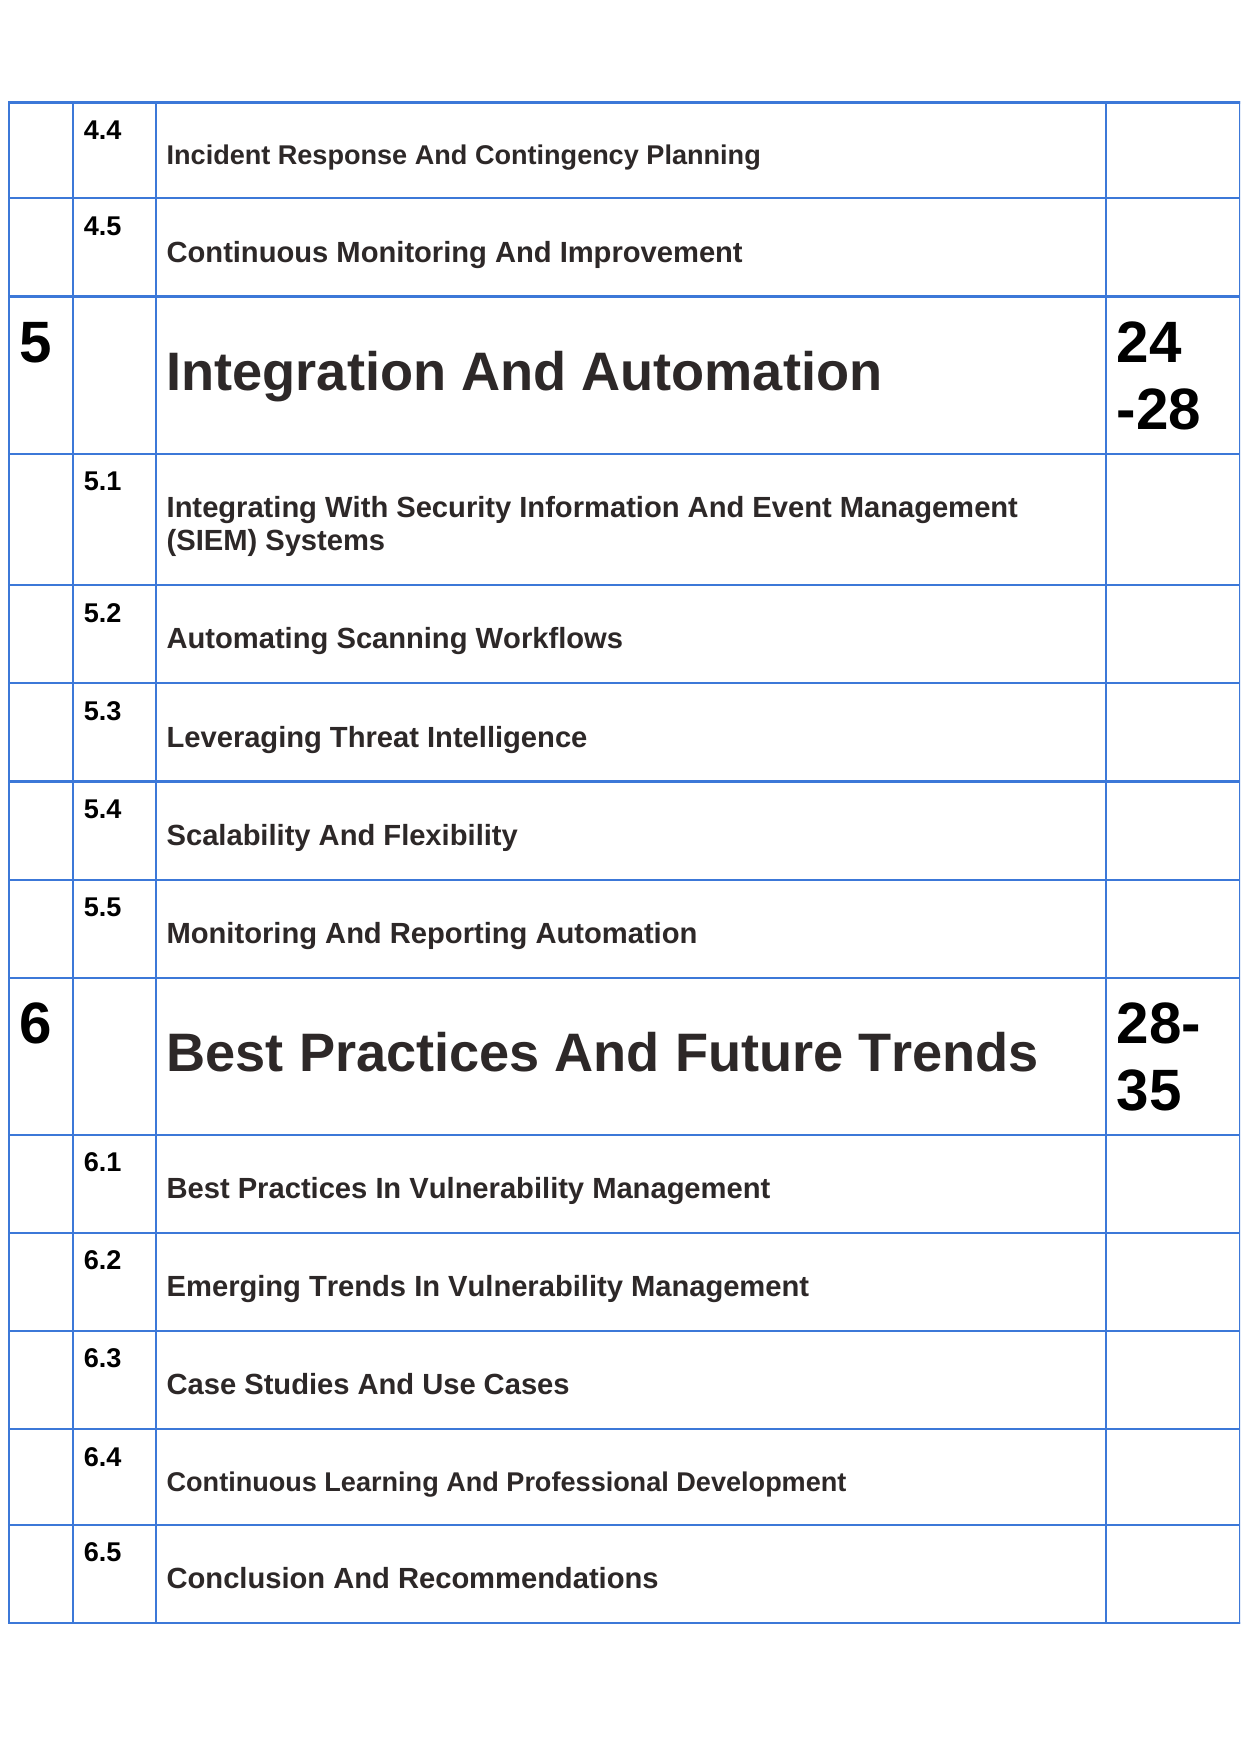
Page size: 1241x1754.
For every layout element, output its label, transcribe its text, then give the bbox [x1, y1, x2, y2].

table_cell 24 -28 [1107, 298, 1239, 452]
table_cell [1107, 586, 1239, 682]
table_cell Continuous Monitoring And Improvement [157, 199, 1105, 295]
table_cell [10, 104, 72, 197]
table_cell 5.2 [74, 586, 155, 682]
table_cell 28-35 [1107, 979, 1239, 1134]
table_cell Integration And Automation [157, 298, 1105, 452]
table_cell [1107, 1526, 1239, 1622]
table_cell 6.5 [74, 1526, 155, 1622]
table_cell 5.4 [74, 783, 155, 878]
table_cell [1107, 1136, 1239, 1232]
table_cell Best Practices In Vulnerability Management [157, 1136, 1105, 1232]
table_cell 4.5 [74, 199, 155, 295]
table_cell [10, 1136, 72, 1232]
table_cell Conclusion And Recommendations [157, 1526, 1105, 1622]
table_cell 6.4 [74, 1430, 155, 1524]
table_cell 6.1 [74, 1136, 155, 1232]
table_cell [1107, 1332, 1239, 1428]
table_cell [1107, 104, 1239, 197]
table_cell 6.3 [74, 1332, 155, 1428]
table_cell 5.5 [74, 881, 155, 977]
table_cell [1107, 1430, 1239, 1524]
table_cell [74, 298, 155, 452]
table_cell [1107, 199, 1239, 295]
table_cell [10, 1332, 72, 1428]
table_cell [10, 1526, 72, 1622]
table_cell [10, 455, 72, 584]
table_cell Best Practices And Future Trends [157, 979, 1105, 1134]
table_cell [10, 684, 72, 780]
table_cell [1107, 783, 1239, 878]
table_cell 6.2 [74, 1234, 155, 1330]
table_cell [10, 586, 72, 682]
table_cell Continuous Learning And Professional Development [157, 1430, 1105, 1524]
table_cell [10, 783, 72, 878]
table_cell Integrating With Security Information And Event Management (SIEM) Systems [157, 455, 1105, 584]
table_cell Automating Scanning Workflows [157, 586, 1105, 682]
table_cell [1107, 1234, 1239, 1330]
table_cell 5 [10, 298, 72, 452]
table_cell [1107, 881, 1239, 977]
table_cell Monitoring And Reporting Automation [157, 881, 1105, 977]
table_cell [74, 979, 155, 1134]
table_cell 5.3 [74, 684, 155, 780]
table_cell Leveraging Threat Intelligence [157, 684, 1105, 780]
table_cell Emerging Trends In Vulnerability Management [157, 1234, 1105, 1330]
table_cell [1107, 455, 1239, 584]
table_cell [10, 1234, 72, 1330]
table_cell [10, 881, 72, 977]
table_cell Incident Response And Contingency Planning [157, 104, 1105, 197]
table_cell 6 [10, 979, 72, 1134]
table_cell Case Studies And Use Cases [157, 1332, 1105, 1428]
table_cell [1107, 684, 1239, 780]
table_cell [10, 1430, 72, 1524]
table_cell Scalability And Flexibility [157, 783, 1105, 878]
table_cell [10, 199, 72, 295]
table_cell 4.4 [74, 104, 155, 197]
table_cell 5.1 [74, 455, 155, 584]
